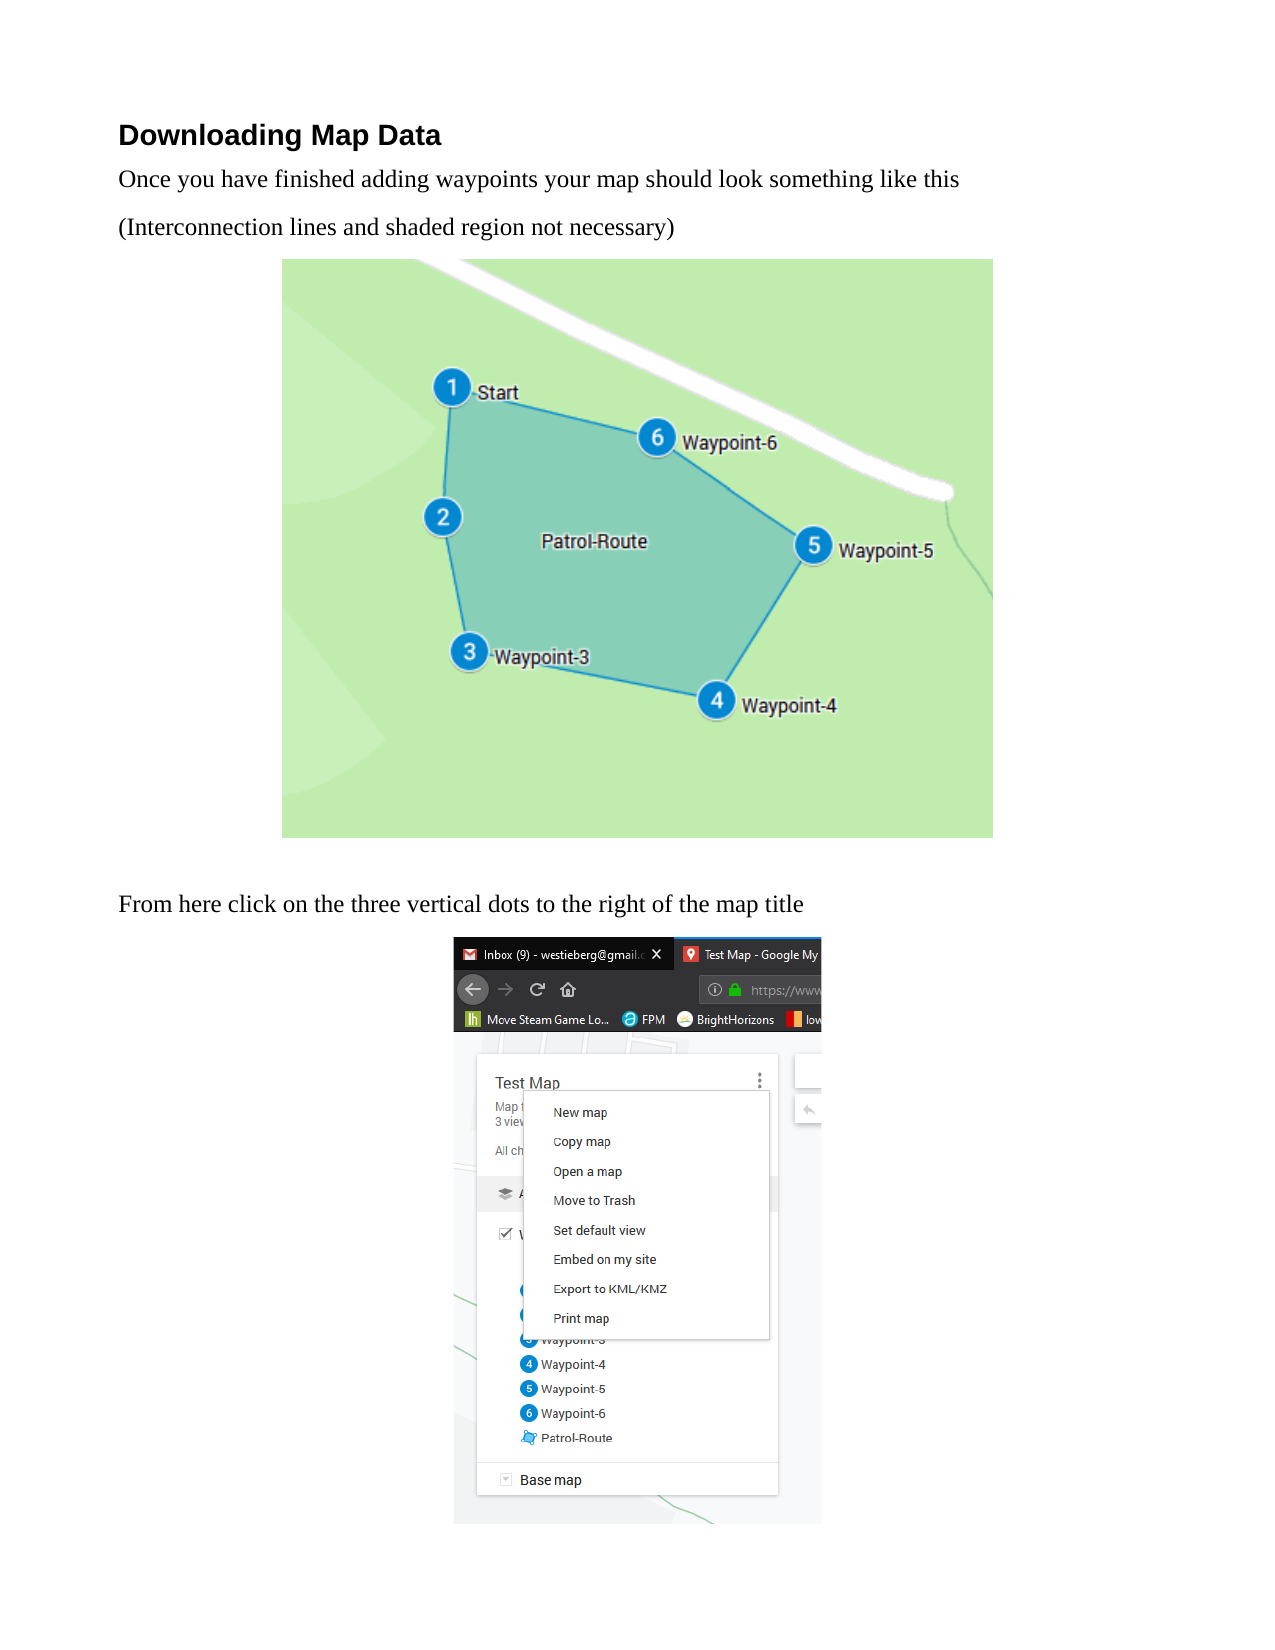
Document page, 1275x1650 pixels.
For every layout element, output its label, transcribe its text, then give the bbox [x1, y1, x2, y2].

text Once you have finished adding waypoints your map should look something like this [118, 164, 1157, 193]
text (Interconnection lines and shaded region not necessary) [118, 212, 1157, 241]
text From here click on the three vertical dots to the right of the map title [118, 889, 1157, 918]
picture [282, 259, 993, 838]
subtitle Downloading Map Data [118, 118, 1157, 152]
